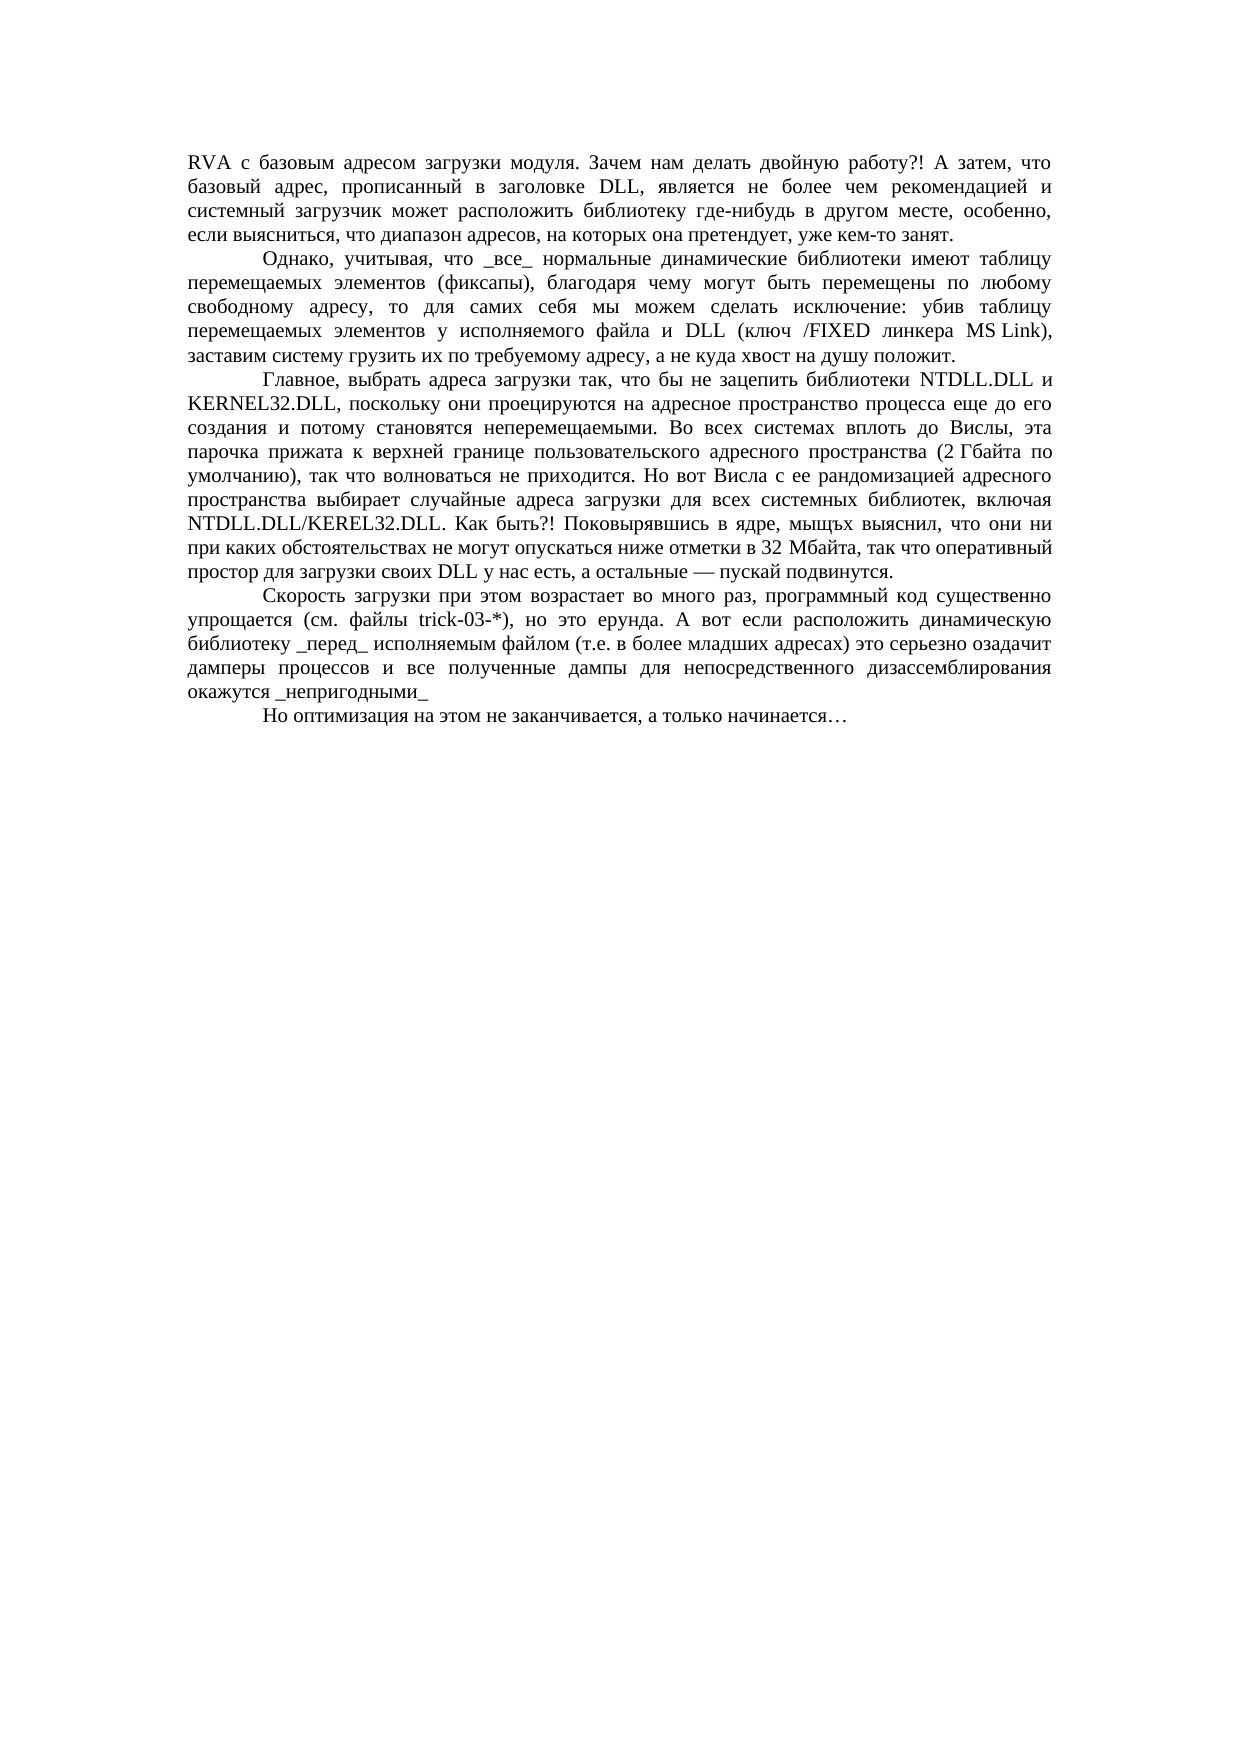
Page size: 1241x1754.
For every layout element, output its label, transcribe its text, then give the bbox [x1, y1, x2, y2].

text Но оптимизация на этом не заканчивается, а только начинается… [187, 703, 1053, 727]
text Скорость загрузки при этом возрастает во много раз, программный код существенно упрощается (см. файлы trick-03-*), но это ерунда. А вот если расположить динамическую библиотеку _перед_ исполняемым файлом (т.е. в более младших адресах) это серьезно озадачит дамперы процессов и все полученные дампы для непосредственного дизассемблирования окажутся _непригодными_ [187, 583, 1053, 703]
text Однако, учитывая, что _все_ нормальные динамические библиотеки имеют таблицу перемещаемых элементов (фиксапы), благодаря чему могут быть перемещены по любому свободному адресу, то для самих себя мы можем сделать исключение: убив таблицу перемещаемых элементов у исполняемого файла и DLL (ключ /FIXED линкера MS Link), заставим систему грузить их по требуемому адресу, а не куда хвост на душу положит. [187, 246, 1053, 367]
text Главное, выбрать адреса загрузки так, что бы не зацепить библиотеки NTDLL.DLL и KERNEL32.DLL, поскольку они проецируются на адресное пространство процесса еще до его создания и потому становятся неперемещаемыми. Во всех системах вплоть до Вислы, эта парочка прижата к верхней границе пользовательского адресного пространства (2 Гбайта по умолчанию), так что волноваться не приходится. Но вот Висла с ее рандомизацией адресного пространства выбирает случайные адреса загрузки для всех системных библиотек, включая NTDLL.DLL/KEREL32.DLL. Как быть?! Поковырявшись в ядре, мыщъх выяснил, что они ни при каких обстоятельствах не могут опускаться ниже отметки в 32 Мбайта, так что оперативный простор для загрузки своих DLL у нас есть, а остальные — пускай подвинутся. [187, 367, 1053, 583]
text RVA с базовым адресом загрузки модуля. Зачем нам делать двойную работу?! А затем, что базовый адрес, прописанный в заголовке DLL, является не более чем рекомендацией и системный загрузчик может расположить библиотеку где-нибудь в другом месте, особенно, если выясниться, что диапазон адресов, на которых она претендует, уже кем-то занят. [187, 150, 1053, 246]
